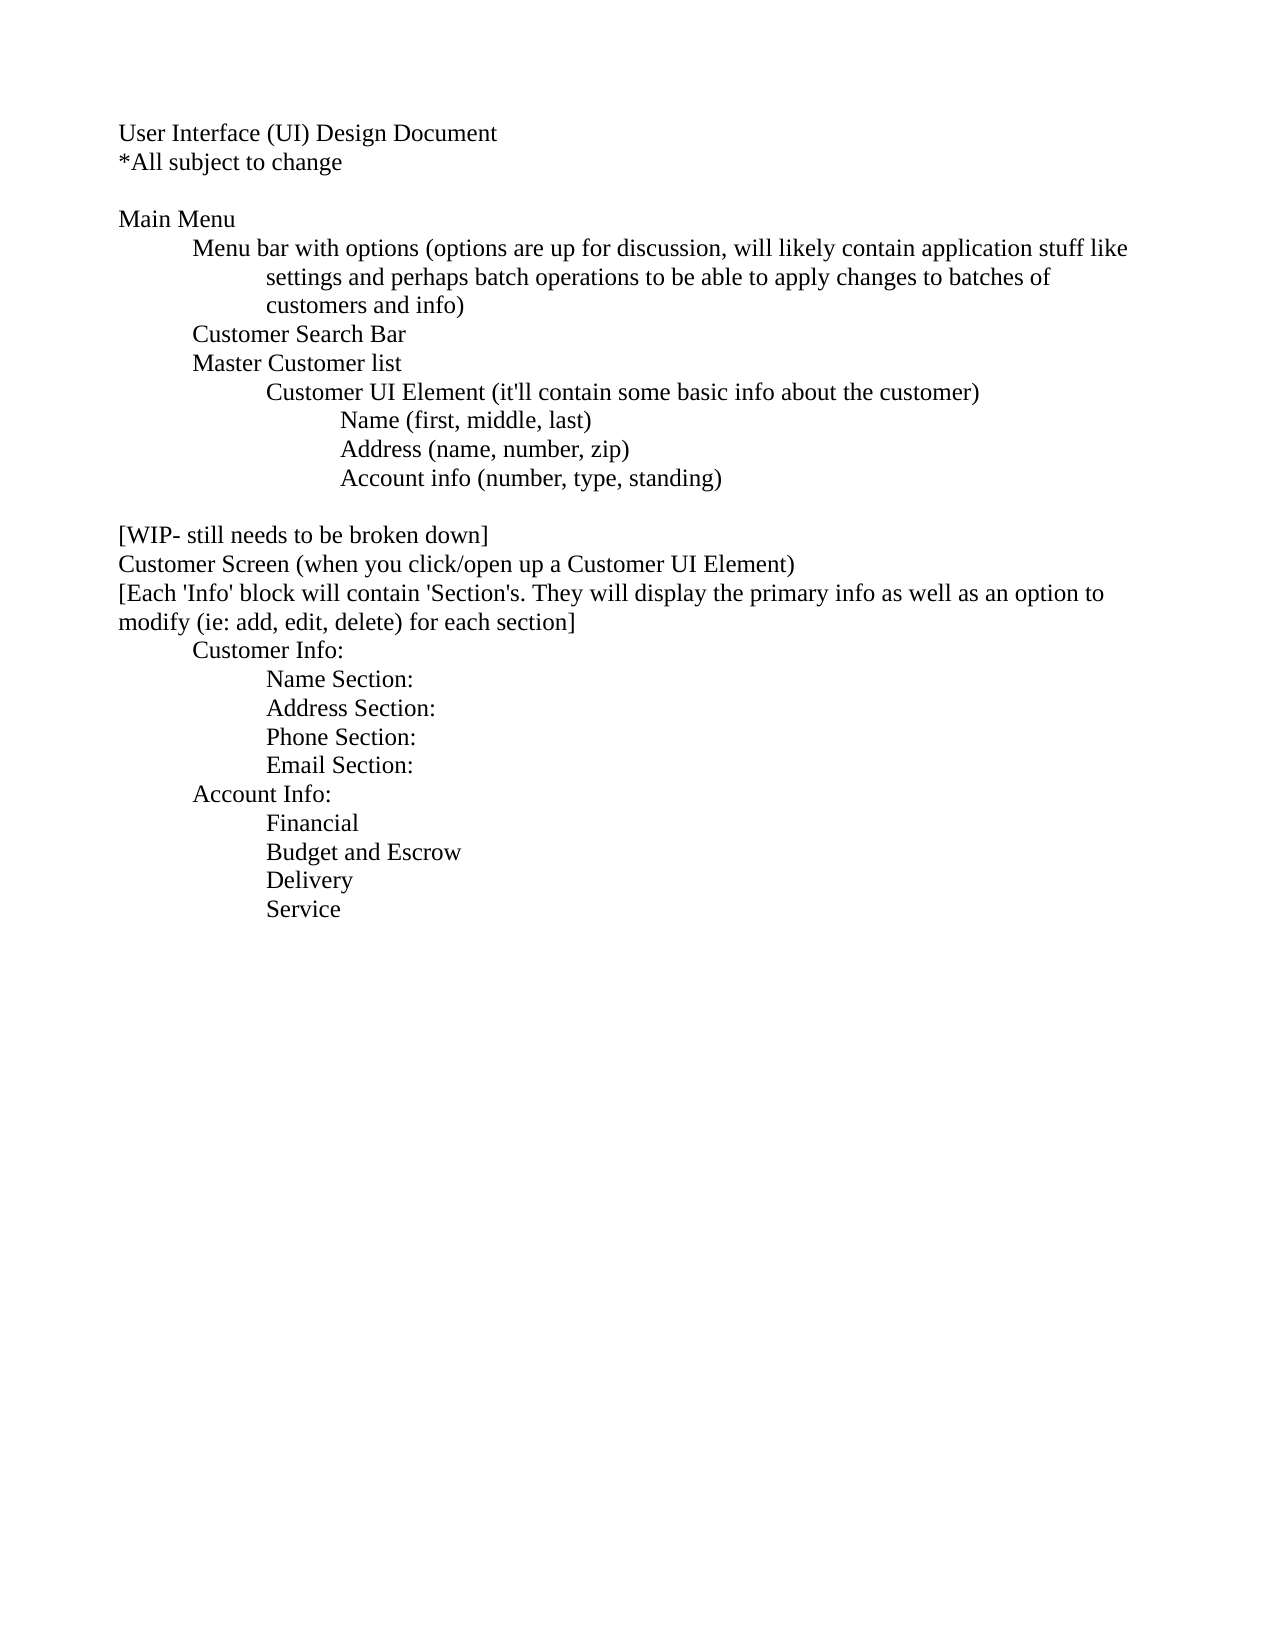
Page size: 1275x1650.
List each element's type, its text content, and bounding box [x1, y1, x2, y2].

text Name Section: [118, 664, 1157, 693]
text User Interface (UI) Design Document [118, 118, 1157, 147]
text Budget and Escrow [118, 837, 1157, 866]
text Account info (number, type, standing) [118, 463, 1157, 492]
text Customer Screen (when you click/open up a Customer UI Element) [118, 549, 1157, 578]
text Main Menu [118, 204, 1157, 233]
text Service [118, 894, 1157, 923]
text Delivery [118, 866, 1157, 894]
text [WIP- still needs to be broken down] [118, 521, 1157, 549]
text Address Section: [118, 693, 1157, 722]
text Menu bar with options (options are up for discussion, will likely contain application stuff like settings and perhaps batch operations to be able to apply changes to batches of customers and info) [118, 233, 1157, 319]
text [Each 'Info' block will contain 'Section's. They will display the primary info as well as an option to modify (ie: add, edit, delete) for each section] [118, 578, 1157, 636]
text Customer UI Element (it'll contain some basic info about the customer) [118, 377, 1157, 406]
text Phone Section: [118, 722, 1157, 751]
text Financial [118, 808, 1157, 837]
text Customer Search Bar [118, 319, 1157, 348]
text Name (first, middle, last) [118, 406, 1157, 434]
text *All subject to change [118, 147, 1157, 176]
text Master Customer list [118, 348, 1157, 377]
text Customer Info: [118, 636, 1157, 664]
text Account Info: [118, 779, 1157, 808]
text Email Section: [118, 751, 1157, 779]
text Address (name, number, zip) [118, 434, 1157, 463]
